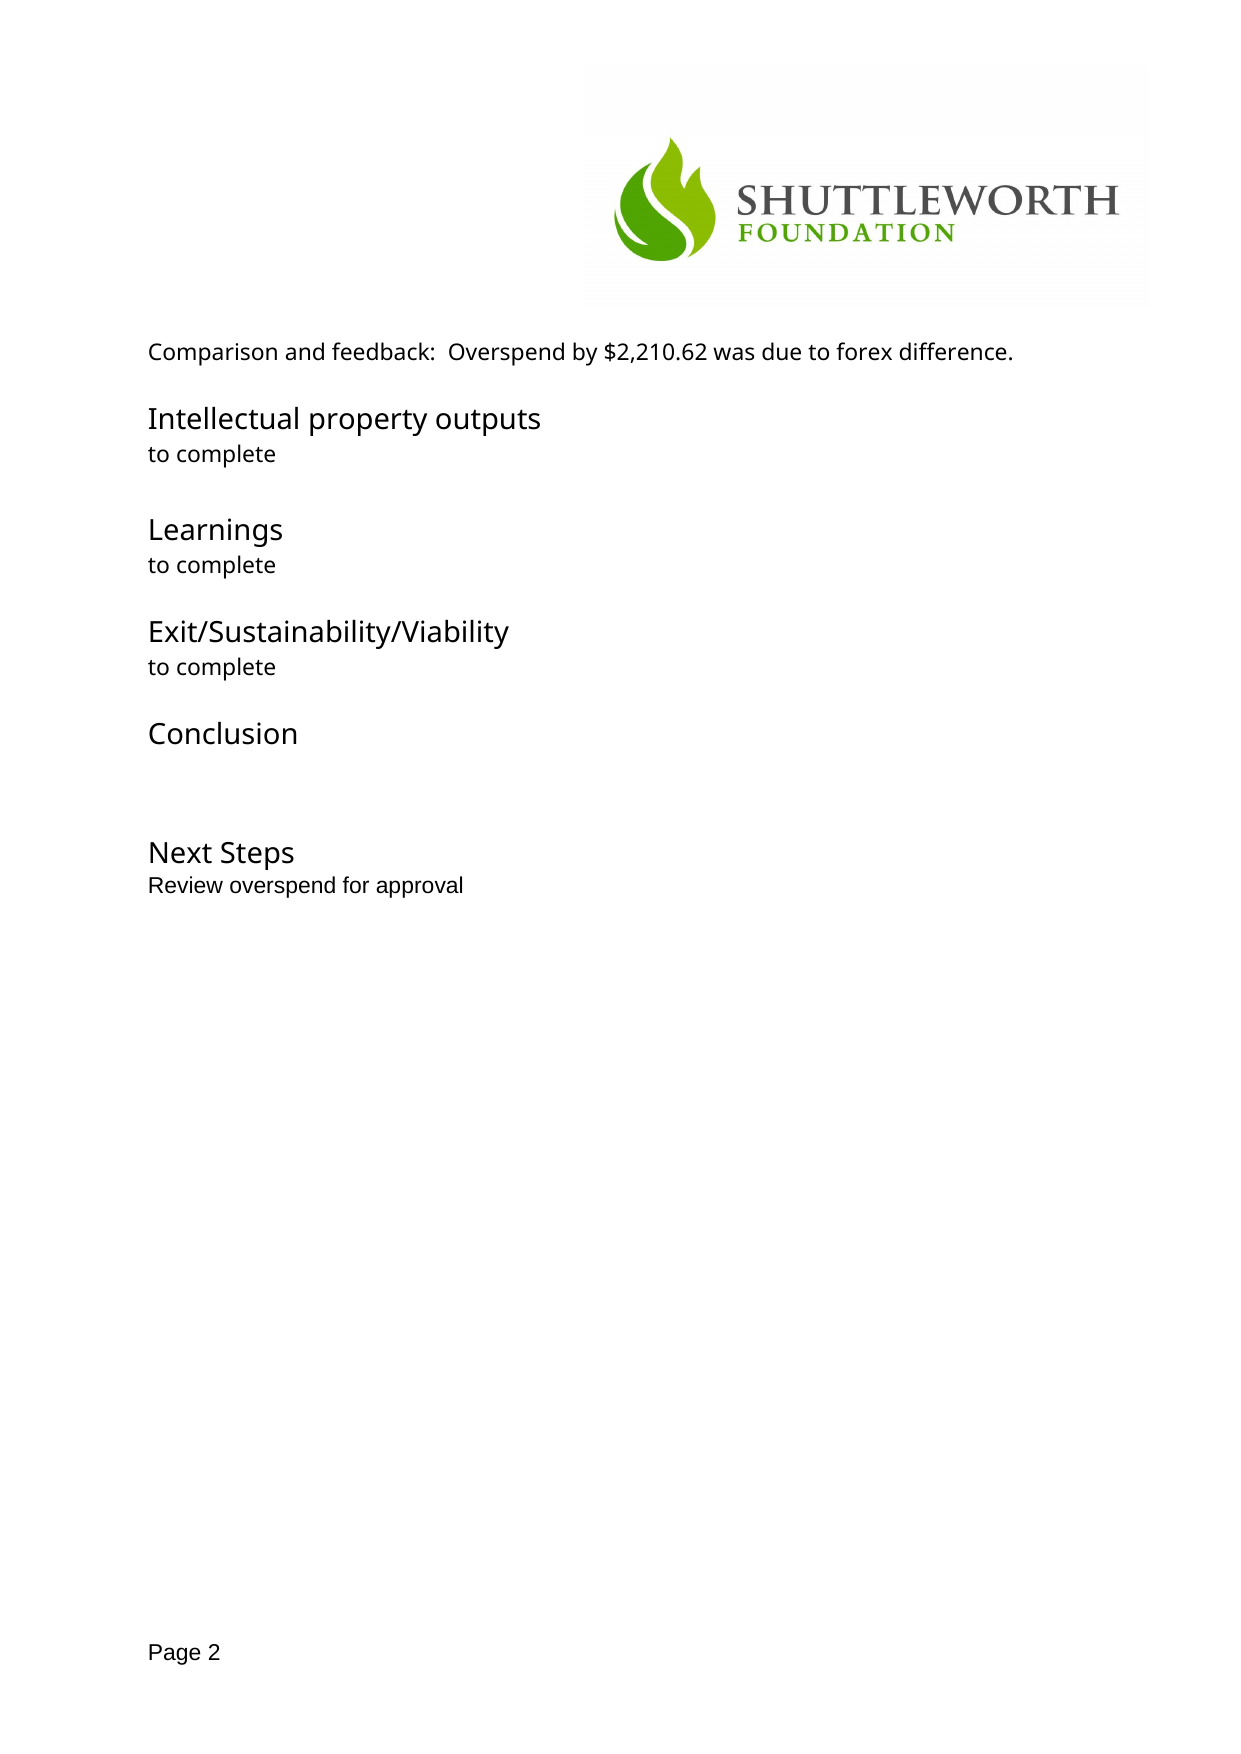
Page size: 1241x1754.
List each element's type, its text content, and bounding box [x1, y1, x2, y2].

text Comparison and feedback: Overspend by $2,210.62 was due to forex difference. [148, 336, 1122, 367]
text to complete [148, 548, 1122, 580]
picture [582, 65, 1150, 306]
text to complete [148, 438, 1122, 469]
text Review overspend for approval [148, 872, 1122, 898]
text to complete [148, 651, 1122, 682]
text Intellectual property outputs [148, 398, 1122, 438]
text Next Steps [148, 832, 1122, 872]
text Learnings [148, 509, 1122, 548]
text Exit/Sustainability/Viability [148, 611, 1122, 651]
text Conclusion [148, 713, 1122, 753]
